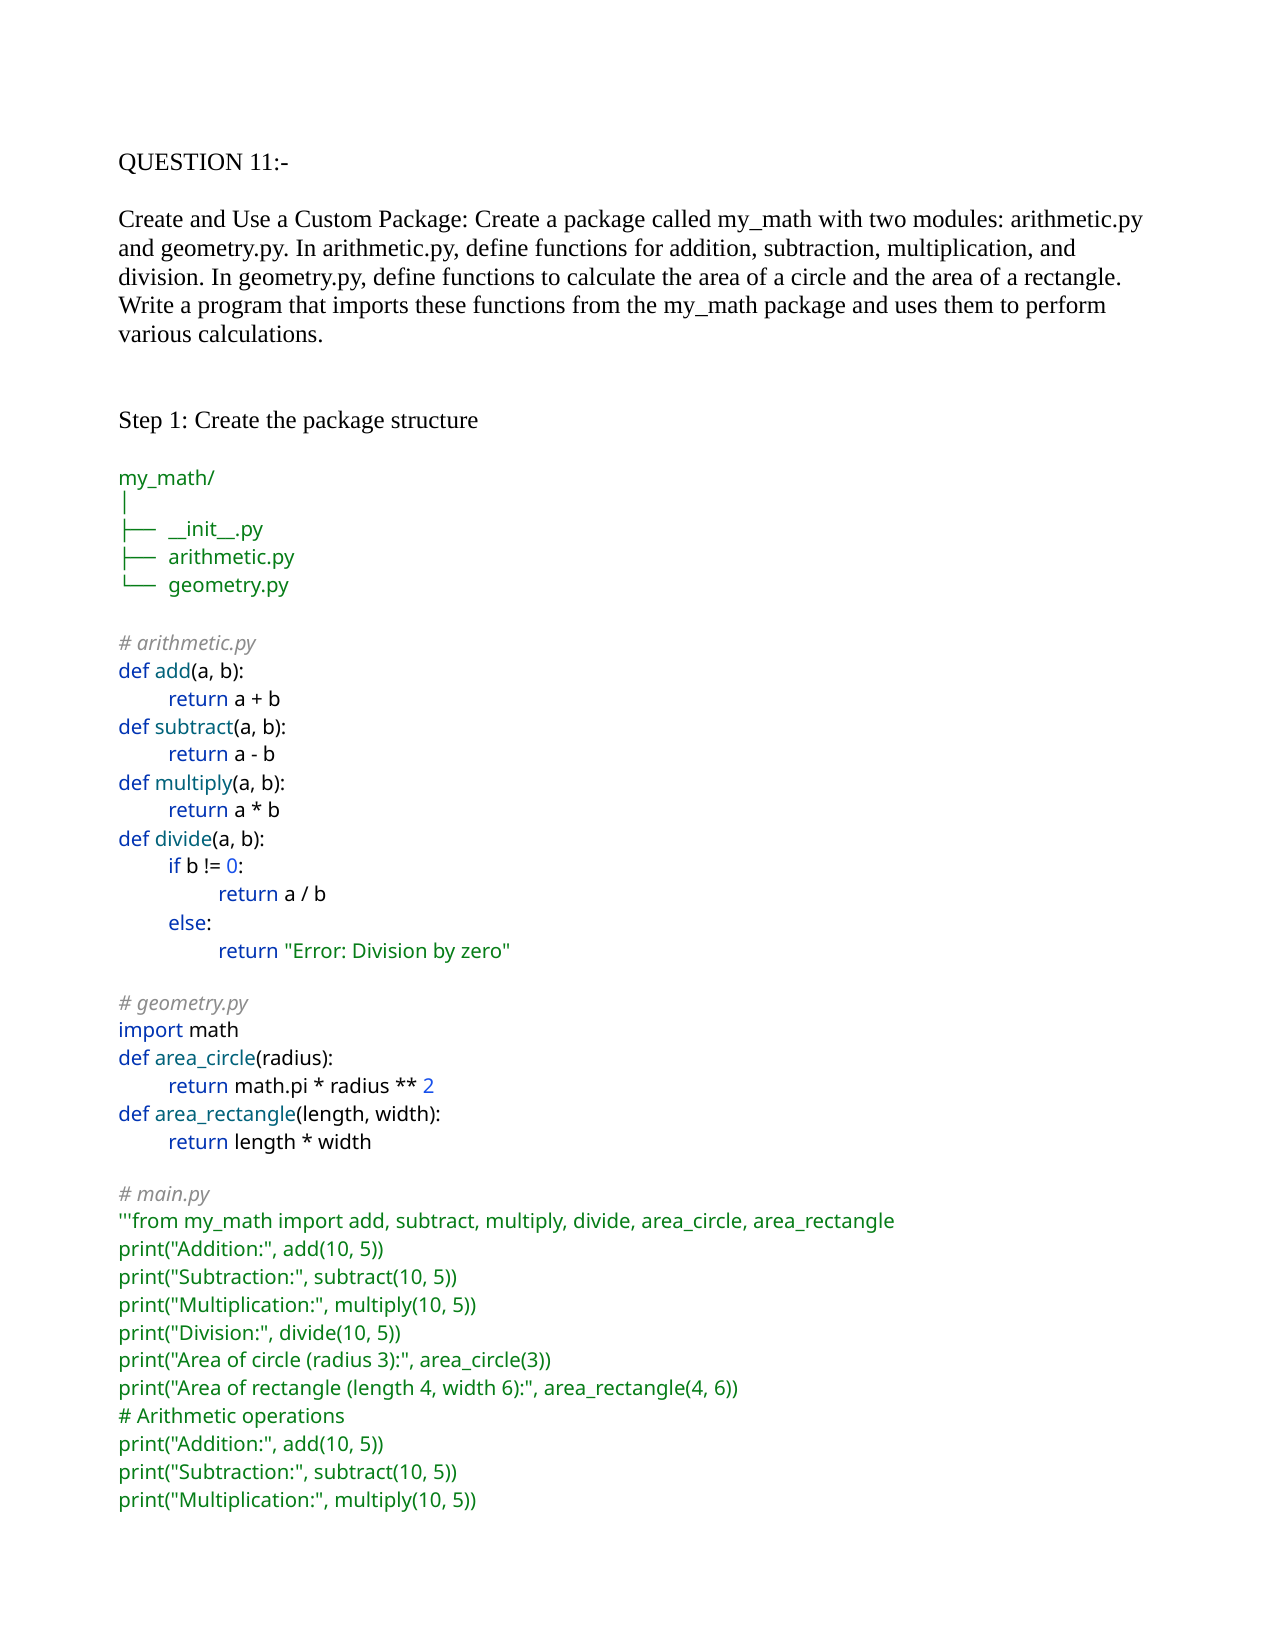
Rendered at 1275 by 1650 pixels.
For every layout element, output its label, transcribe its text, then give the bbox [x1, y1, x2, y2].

text # geometry.py [118, 988, 1157, 1016]
text │ [125, 491, 1157, 514]
text return a + b [118, 684, 1157, 712]
text print("Addition:", add(10, 5)) [118, 1235, 1157, 1263]
text print("Subtraction:", subtract(10, 5)) [118, 1263, 1157, 1290]
text else: [118, 908, 1157, 936]
text return a - b [118, 740, 1157, 768]
text return length * width [118, 1127, 1157, 1156]
text my_math/ [118, 463, 1157, 491]
text def area_circle(radius): [118, 1044, 1157, 1071]
text def subtract(a, b): [118, 712, 1157, 740]
text print("Multiplication:", multiply(10, 5)) [118, 1290, 1157, 1318]
text ├── arithmetic.py [118, 543, 1157, 571]
text │ [118, 491, 124, 514]
text # arithmetic.py [118, 628, 1157, 656]
text print("Area of circle (radius 3):", area_circle(3)) [118, 1346, 1157, 1374]
text def area_rectangle(length, width): [118, 1099, 1157, 1127]
text └── geometry.py [118, 571, 1157, 599]
text QUESTION 11:- [118, 147, 1157, 176]
text return a * b [118, 796, 1157, 824]
text # Arithmetic operations [118, 1402, 1157, 1429]
text Create and Use a Custom Package: Create a package called my_math with two modules: arithmetic.py and geometry.py. In arithmetic.py, define functions for addition, subtraction, multiplication, and division. In geometry.py, define functions to calculate the area of a circle and the area of a rectangle. Write a program that imports these functions from the my_math package and uses them to perform various calculations. [118, 204, 1157, 348]
text ├── __init__.py [118, 514, 1157, 543]
text return a / b [118, 880, 1157, 908]
text def add(a, b): [118, 656, 1157, 684]
text def divide(a, b): [118, 824, 1157, 852]
text print("Area of rectangle (length 4, width 6):", area_rectangle(4, 6)) [118, 1374, 1157, 1402]
text print("Subtraction:", subtract(10, 5)) [118, 1457, 1157, 1485]
text if b != 0: [118, 852, 1157, 880]
text return math.pi * radius ** 2 [118, 1071, 1157, 1099]
text return "Error: Division by zero" [118, 936, 1157, 964]
text Step 1: Create the package structure [118, 406, 1157, 434]
text print("Multiplication:", multiply(10, 5)) [118, 1485, 1157, 1513]
text def multiply(a, b): [118, 768, 1157, 796]
text '''from my_math import add, subtract, multiply, divide, area_circle, area_rectangle [118, 1207, 1157, 1235]
text import math [118, 1016, 1157, 1044]
text print("Addition:", add(10, 5)) [118, 1429, 1157, 1457]
text # main.py [118, 1179, 1157, 1207]
text print("Division:", divide(10, 5)) [118, 1318, 1157, 1346]
